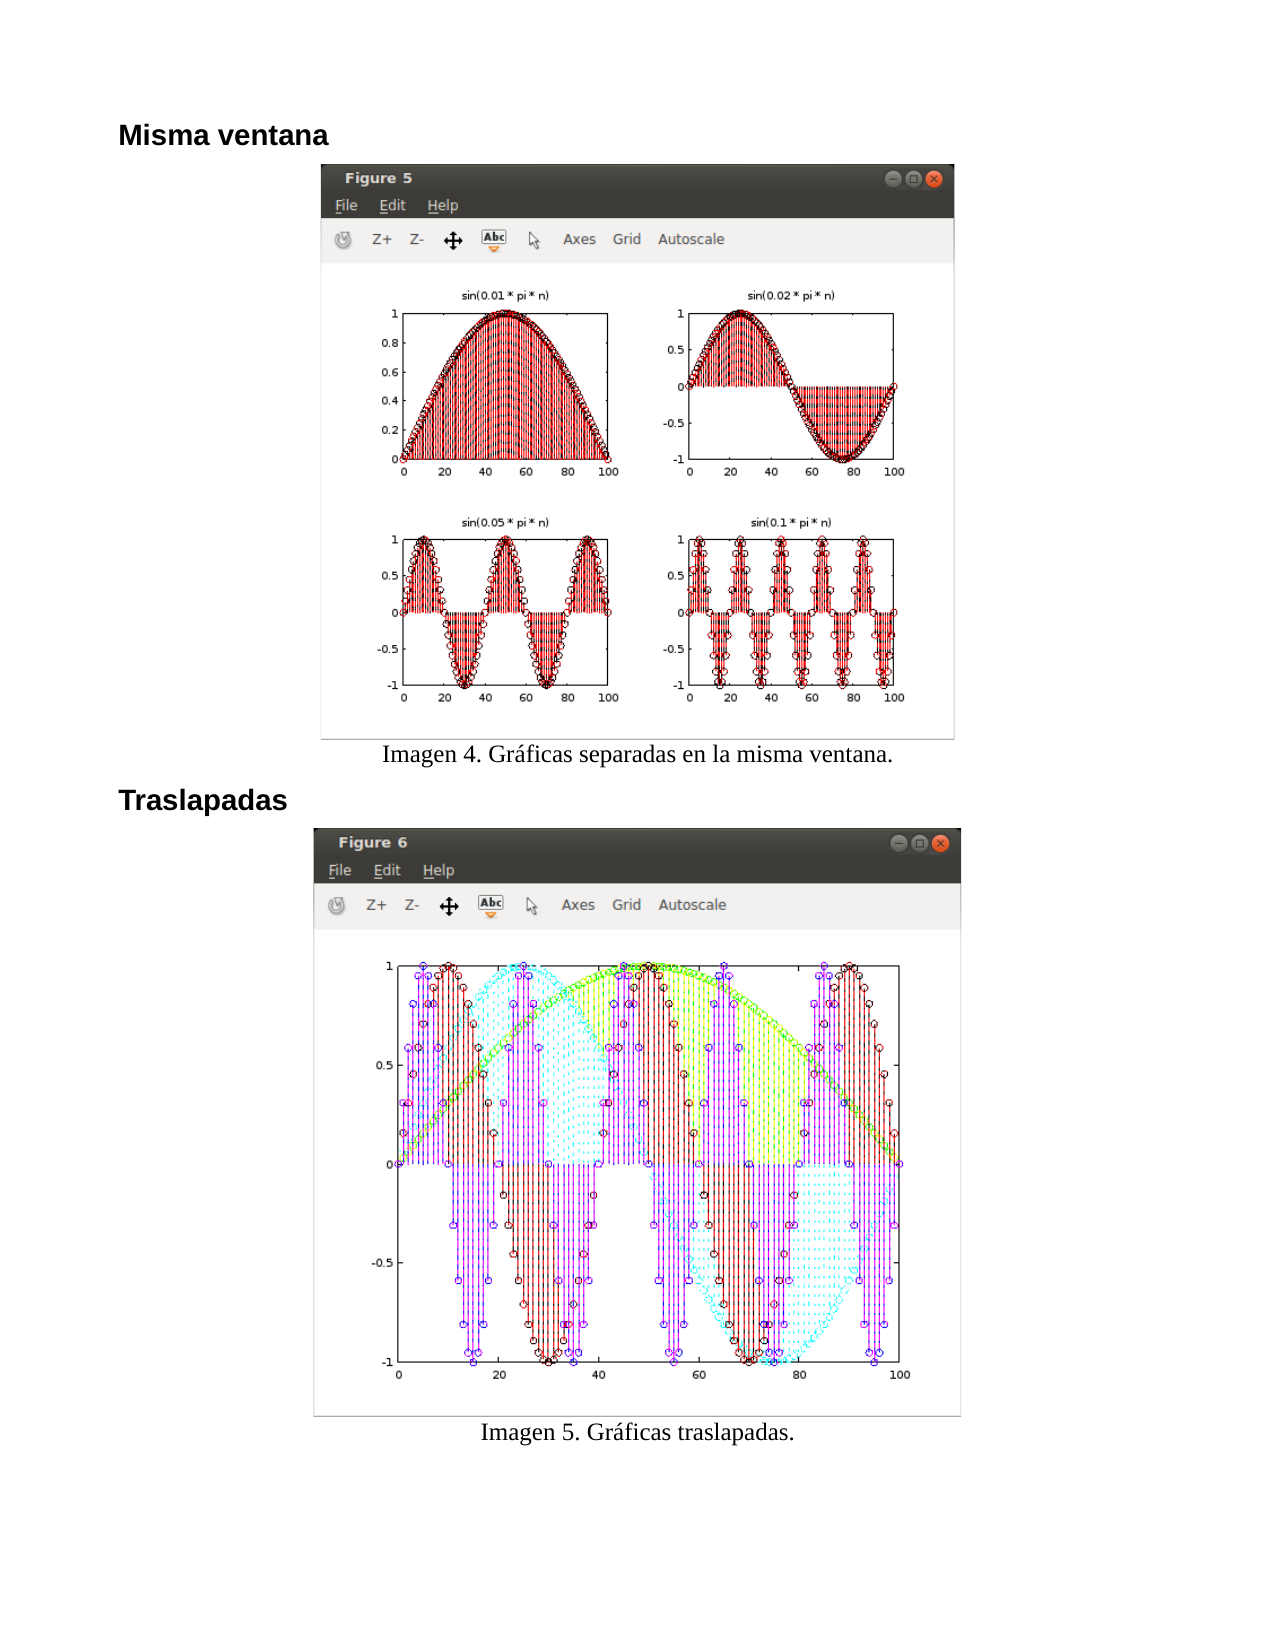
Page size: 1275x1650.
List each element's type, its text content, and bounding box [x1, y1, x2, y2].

text Imagen 5. Gráficas traslapadas. [118, 829, 1157, 1446]
subtitle Misma ventana [118, 118, 1157, 152]
picture [320, 164, 955, 740]
text Imagen 4. Gráficas separadas en la misma ventana. [118, 164, 1157, 768]
picture [313, 828, 962, 1417]
subtitle Traslapadas [118, 783, 1157, 816]
